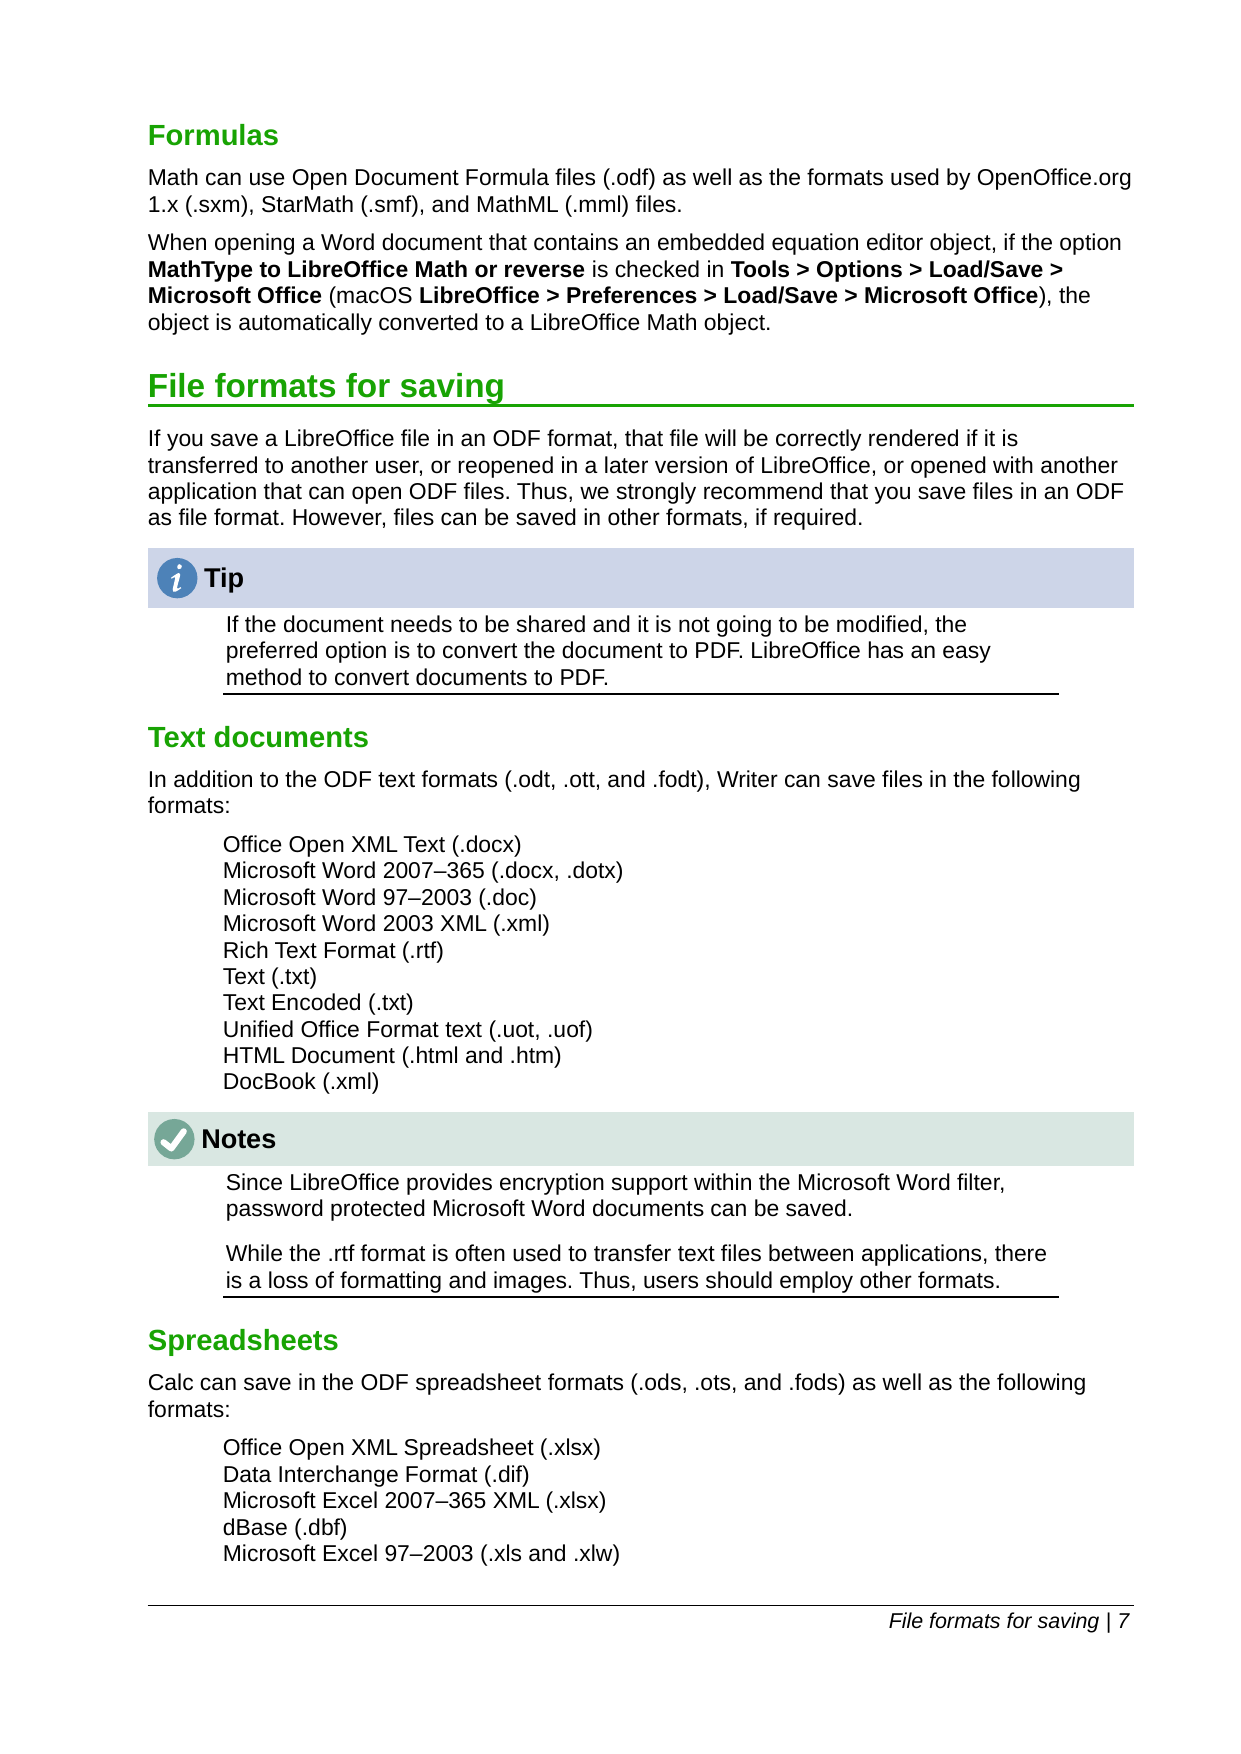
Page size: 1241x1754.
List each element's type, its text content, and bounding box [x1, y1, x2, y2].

text Math can use Open Document Formula files (.odf) as well as the formats used by OpenOffice.org 1.x (.sxm), StarMath (.smf), and MathML (.mml) files. [148, 164, 1134, 217]
list Text (.txt) [223, 963, 1134, 989]
subtitle Formulas [148, 118, 1134, 152]
text While the .rtf format is often used to transfer text files between applications, there is a loss of formatting and images. Thus, users should employ other formats. [223, 1237, 1059, 1296]
text Calc can save in the ODF spreadsheet formats (.ods, .ots, and .fods) as well as the following formats: [148, 1369, 1134, 1422]
subtitle Notes [148, 1112, 1134, 1166]
text When opening a Word document that contains an embedded equation editor object, if the option MathType to LibreOffice Math or reverse is checked in Tools > Options > Load/Save > Microsoft Office (macOS LibreOffice > Preferences > Load/Save > Microsoft Office), the object is automatically converted to a LibreOffice Math object. [148, 229, 1134, 335]
subtitle Tip [148, 548, 1134, 608]
list Text Encoded (.txt) [223, 989, 1134, 1016]
list Microsoft Excel 2007–365 XML (.xlsx) [223, 1487, 1134, 1513]
list Office Open XML Spreadsheet (.xlsx) [223, 1434, 1134, 1461]
list dBase (.dbf) [223, 1513, 1134, 1540]
list Data Interchange Format (.dif) [223, 1461, 1134, 1487]
text If the document needs to be shared and it is not going to be modified, the preferred option is to convert the document to PDF. LibreOffice has an easy method to convert documents to PDF. [223, 608, 1059, 693]
list DocBook (.xml) [223, 1068, 1134, 1095]
list Rich Text Format (.rtf) [223, 937, 1134, 963]
subtitle Spreadsheets [148, 1323, 1134, 1357]
list Microsoft Word 2007–365 (.docx, .dotx) [223, 857, 1134, 884]
subtitle Text documents [148, 720, 1134, 753]
list Microsoft Word 2003 XML (.xml) [223, 910, 1134, 937]
list HTML Document (.html and .htm) [223, 1042, 1134, 1068]
list Microsoft Word 97–2003 (.doc) [223, 884, 1134, 910]
subtitle File formats for saving [148, 366, 1134, 404]
list Office Open XML Text (.docx) [223, 831, 1134, 857]
text If you save a LibreOffice file in an ODF format, that file will be correctly rendered if it is transferred to another user, or reopened in a later version of LibreOffice, or opened with another application that can open ODF files. Thus, we strongly recommend that you save files in an ODF as file format. However, files can be saved in other formats, if required. [148, 425, 1134, 531]
text Since LibreOffice provides encryption support within the Microsoft Word filter, password protected Microsoft Word documents can be saved. [223, 1166, 1059, 1222]
list Unified Office Format text (.uot, .uof) [223, 1016, 1134, 1042]
list Microsoft Excel 97–2003 (.xls and .xlw) [223, 1540, 1134, 1566]
text In addition to the ODF text formats (.odt, .ott, and .fodt), Writer can save files in the following formats: [148, 766, 1134, 819]
